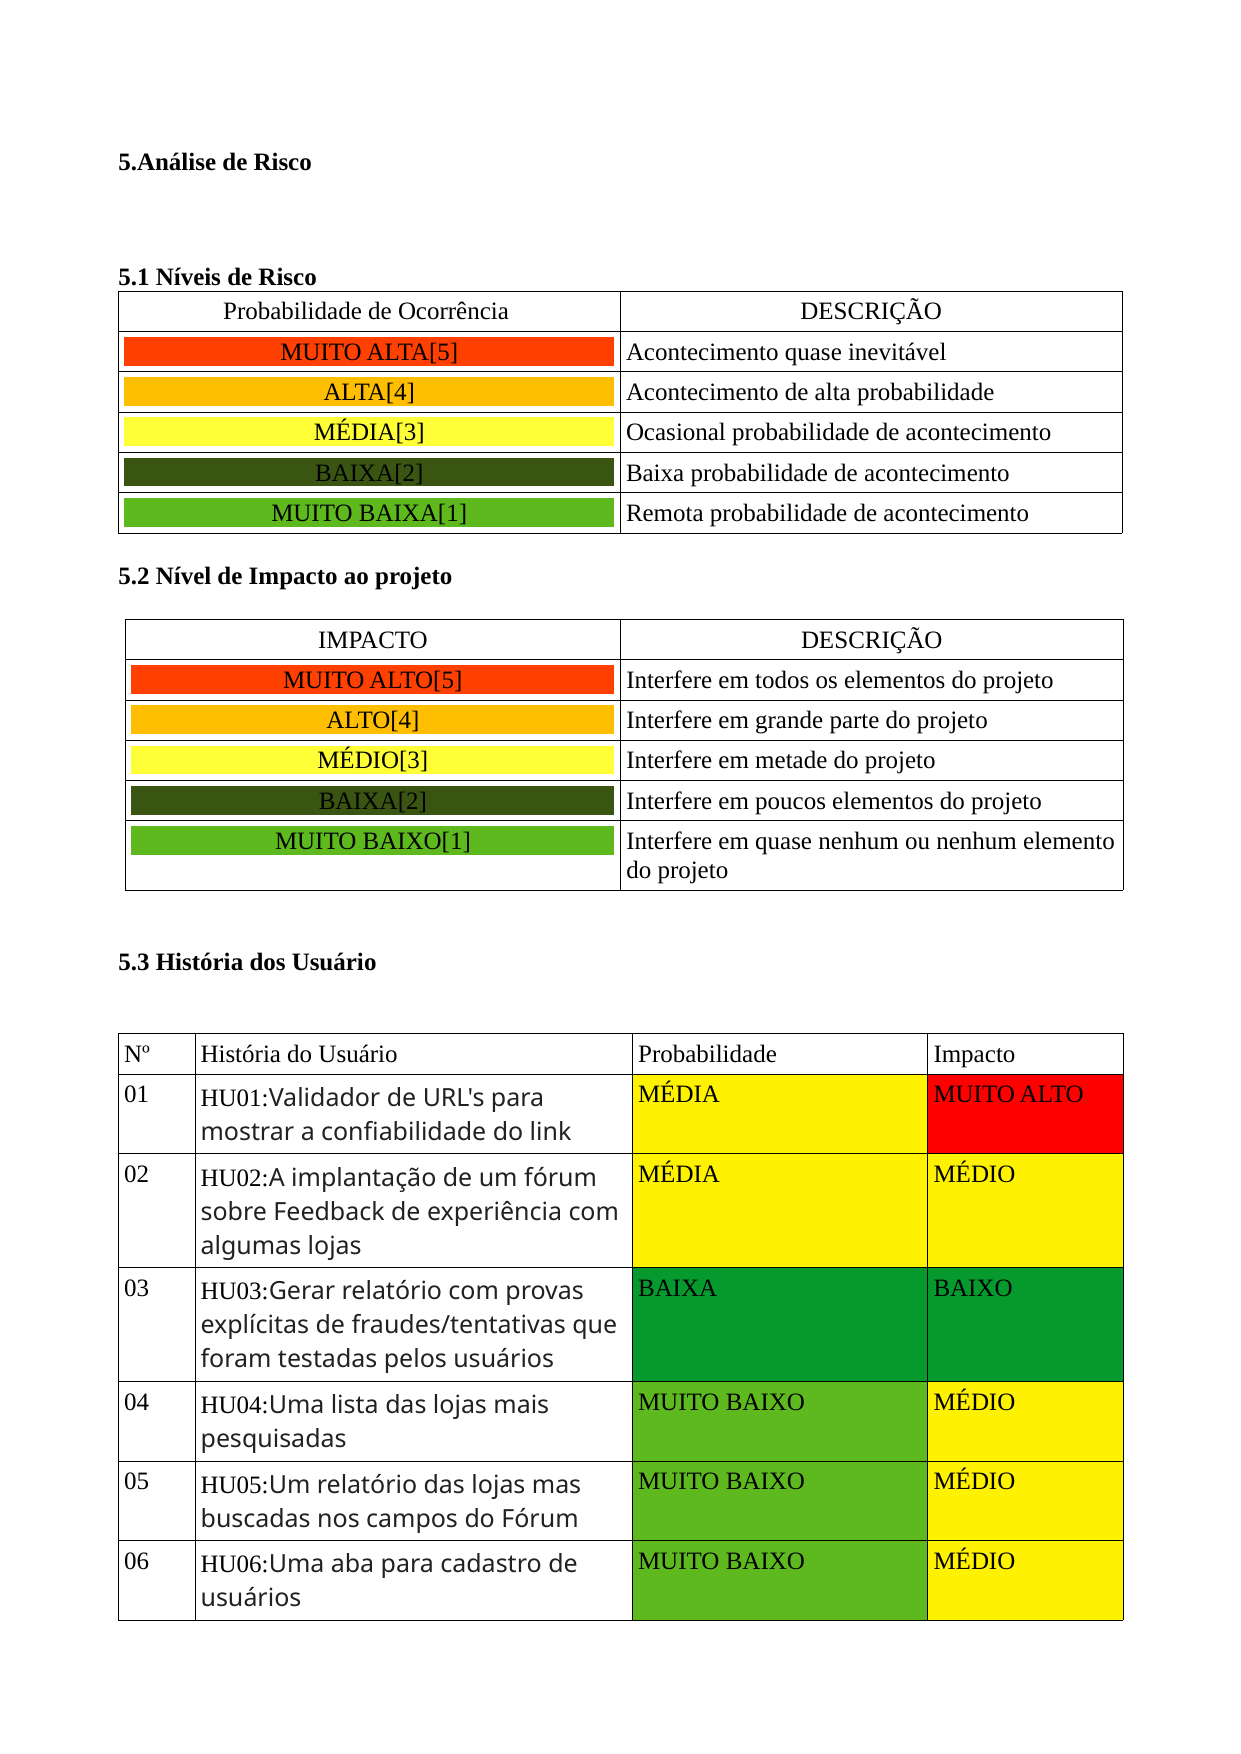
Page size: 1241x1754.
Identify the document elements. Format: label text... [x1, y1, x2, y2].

table_cell Baixa probabilidade de acontecimento [621, 453, 1122, 492]
table_cell 02 [119, 1154, 195, 1267]
table_cell 06 [119, 1541, 195, 1620]
table_cell HU02:A implantação de um fórum sobre Feedback de experiência com algumas lojas [196, 1154, 632, 1267]
table_cell Acontecimento quase inevitável [621, 332, 1122, 371]
table_cell 04 [119, 1382, 195, 1461]
table_cell MUITO ALTO[5] [126, 660, 620, 699]
table_cell MUITO ALTO [928, 1075, 1123, 1153]
table_cell Interfere em todos os elementos do projeto [621, 660, 1123, 699]
table_header DESCRIÇÃO [621, 292, 1122, 331]
table_cell MUITO BAIXO [633, 1382, 927, 1461]
table_cell MÉDIA [633, 1075, 927, 1153]
text 5.1 Níveis de Risco [118, 262, 1122, 291]
table_cell MUITO BAIXO [633, 1462, 927, 1540]
table_cell Interfere em quase nenhum ou nenhum elemento do projeto [621, 821, 1123, 889]
table_cell BAIXO [928, 1268, 1123, 1381]
table_cell Remota probabilidade de acontecimento [621, 493, 1122, 532]
table_cell HU01:Validador de URL's para mostrar a confiabilidade do link [196, 1075, 632, 1153]
table_header Probabilidade de Ocorrência [119, 292, 620, 331]
table_cell MUITO ALTA[5] [119, 332, 620, 371]
table_cell ALTA[4] [119, 372, 620, 412]
table_cell 05 [119, 1462, 195, 1540]
table_header Probabilidade [633, 1034, 927, 1074]
table_cell MÉDIO[3] [126, 741, 620, 780]
table_cell ALTO[4] [126, 701, 620, 740]
table_cell MÉDIO [928, 1154, 1123, 1267]
table_cell 03 [119, 1268, 195, 1381]
table_cell BAIXA [633, 1268, 927, 1381]
table_cell MUITO BAIXO[1] [126, 821, 620, 889]
text 5.2 Nível de Impacto ao projeto [118, 561, 1122, 590]
text 5.Análise de Risco [118, 147, 1122, 176]
table_header IMPACTO [126, 620, 620, 659]
table_cell Acontecimento de alta probabilidade [621, 372, 1122, 412]
table_cell HU04:Uma lista das lojas mais pesquisadas [196, 1382, 632, 1461]
table_cell BAIXA[2] [119, 453, 620, 492]
text 5.3 História dos Usuário [118, 947, 1122, 976]
table_header DESCRIÇÃO [621, 620, 1123, 659]
table_cell MUITO BAIXA[1] [119, 493, 620, 532]
table_cell BAIXA[2] [126, 781, 620, 820]
table_cell MÉDIO [928, 1541, 1123, 1620]
table_cell Interfere em metade do projeto [621, 741, 1123, 780]
table_header Impacto [928, 1034, 1123, 1074]
table_cell HU03:Gerar relatório com provas explícitas de fraudes/tentativas que foram testadas pelos usuários [196, 1268, 632, 1381]
table_header Nº [119, 1034, 195, 1074]
table_cell MÉDIO [928, 1462, 1123, 1540]
table_cell MÉDIA [633, 1154, 927, 1267]
table_cell Interfere em grande parte do projeto [621, 701, 1123, 740]
table_cell HU05:Um relatório das lojas mas buscadas nos campos do Fórum [196, 1462, 632, 1540]
table_header História do Usuário [196, 1034, 632, 1074]
table_cell HU06:Uma aba para cadastro de usuários [196, 1541, 632, 1620]
table_cell Ocasional probabilidade de acontecimento [621, 413, 1122, 452]
table_cell MÉDIO [928, 1382, 1123, 1461]
table_cell MUITO BAIXO [633, 1541, 927, 1620]
table_cell MÉDIA[3] [119, 413, 620, 452]
table_cell Interfere em poucos elementos do projeto [621, 781, 1123, 820]
table_cell 01 [119, 1075, 195, 1153]
